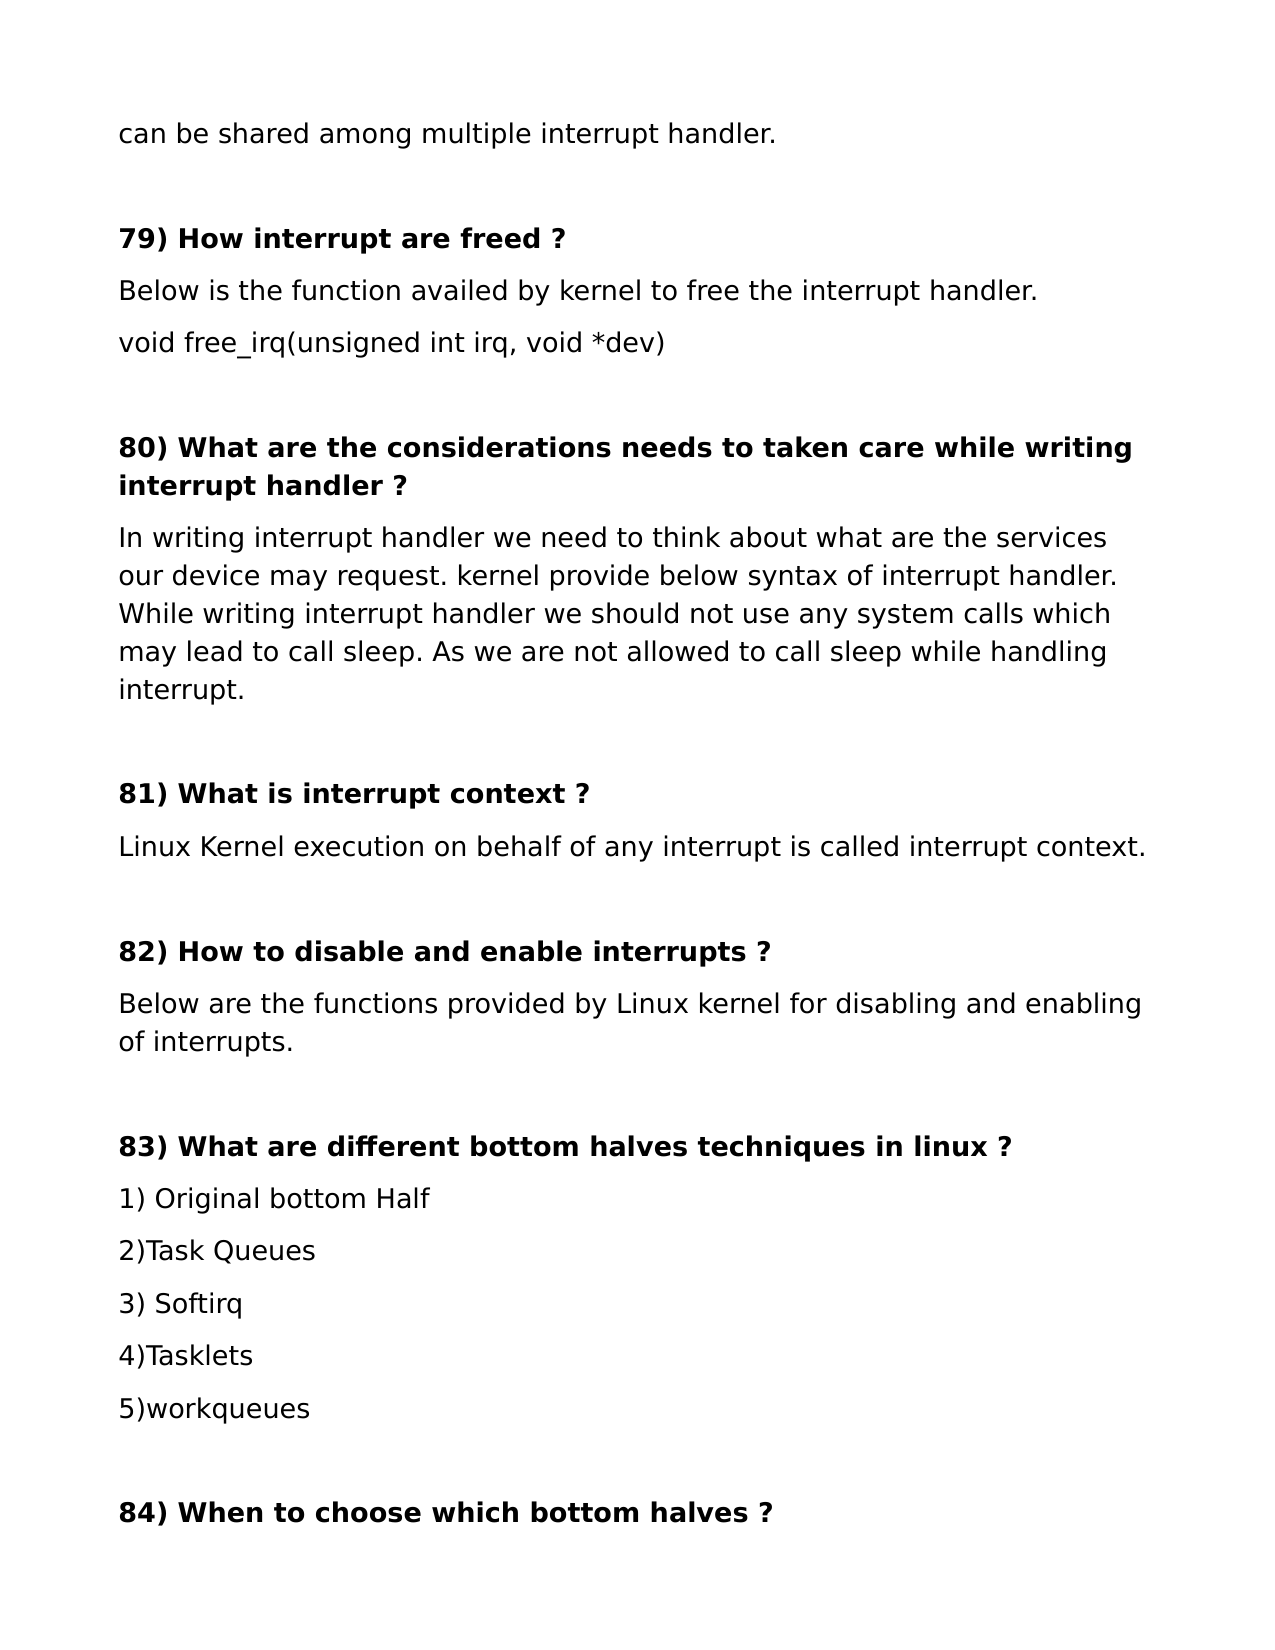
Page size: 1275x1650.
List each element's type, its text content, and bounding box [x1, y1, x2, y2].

text 79) How interrupt are freed ? [118, 223, 1157, 254]
text 3) Softirq [118, 1288, 1157, 1320]
text 81) What is interrupt context ? [118, 779, 1157, 810]
text void free_irq(unsigned int irq, void *dev) [118, 328, 1157, 359]
text Below is the function availed by kernel to free the interrupt handler. [118, 275, 1157, 307]
text 84) When to choose which bottom halves ? [118, 1498, 1157, 1529]
text 83) What are different bottom halves techniques in linux ? [118, 1131, 1157, 1162]
text In writing interrupt handler we need to think about what are the services our device may request. kernel provide below syntax of interrupt handler. While writing interrupt handler we should not use any system calls which may lead to call sleep. As we are not allowed to call sleep while handling interrupt. [118, 523, 1157, 706]
text 2)Task Queues [118, 1236, 1157, 1267]
text Linux Kernel execution on behalf of any interrupt is called interrupt context. [118, 831, 1157, 863]
text 4)Tasklets [118, 1341, 1157, 1372]
text 80) What are the considerations needs to taken care while writing interrupt handler ? [118, 432, 1157, 502]
text can be shared among multiple interrupt handler. [118, 118, 1157, 150]
text 1) Original bottom Half [118, 1183, 1157, 1215]
text 82) How to disable and enable interrupts ? [118, 936, 1157, 967]
text 5)workqueues [118, 1393, 1157, 1424]
text Below are the functions provided by Linux kernel for disabling and enabling of interrupts. [118, 988, 1157, 1058]
